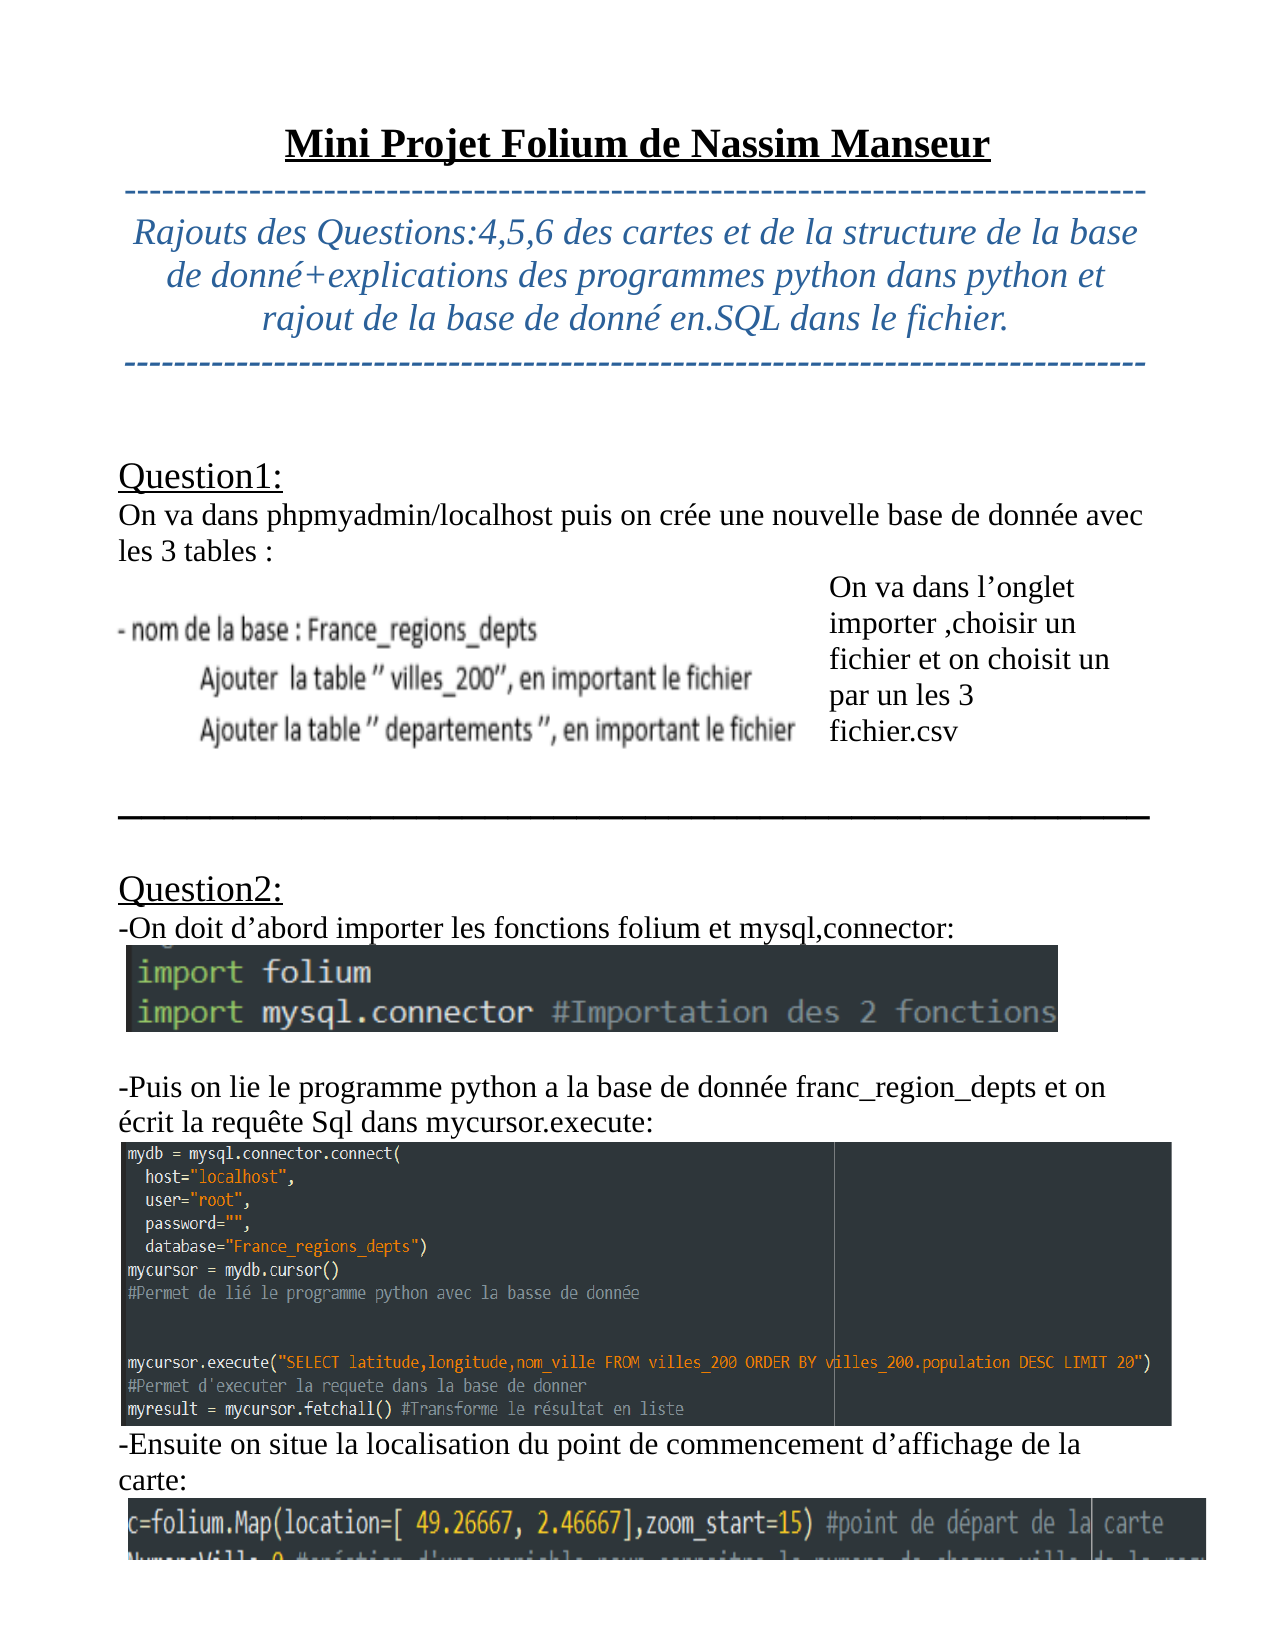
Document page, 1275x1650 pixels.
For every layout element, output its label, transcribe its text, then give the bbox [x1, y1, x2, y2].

text ---------------------------------------------------------------------------------- [118, 338, 1157, 382]
text Question1: [118, 453, 1157, 497]
text -Ensuite on situe la localisation du point de commencement d’affichage de la carte: [118, 1140, 1157, 1497]
text On va dans phpmyadmin/localhost puis on crée une nouvelle base de donnée avec les 3 tables : [118, 497, 1157, 568]
picture [114, 595, 829, 771]
text -Puis on lie le programme python a la base de donnée franc_region_depts et on écrit la requête Sql dans mycursor.execute: [118, 1068, 1157, 1140]
text ---------------------------------------------------------------------------------- [118, 166, 1157, 209]
text fichier.csv [829, 712, 1157, 748]
text Mini Projet Folium de Nassim Manseur [118, 118, 1157, 166]
picture [126, 945, 1058, 1032]
picture [121, 1142, 1172, 1426]
text _____________________________________________ [118, 748, 1157, 823]
text Question2: [118, 866, 1157, 909]
text Rajouts des Questions:4,5,6 des cartes et de la structure de la base de donné+explications des programmes python dans python et rajout de la base de donné en.SQL dans le fichier. [118, 209, 1157, 338]
text -On doit d’abord importer les fonctions folium et mysql,connector: [118, 909, 1157, 945]
picture [128, 1498, 1207, 1560]
text On va dans l’onglet importer ,choisir un fichier et on choisit un par un les 3 [118, 568, 1157, 712]
